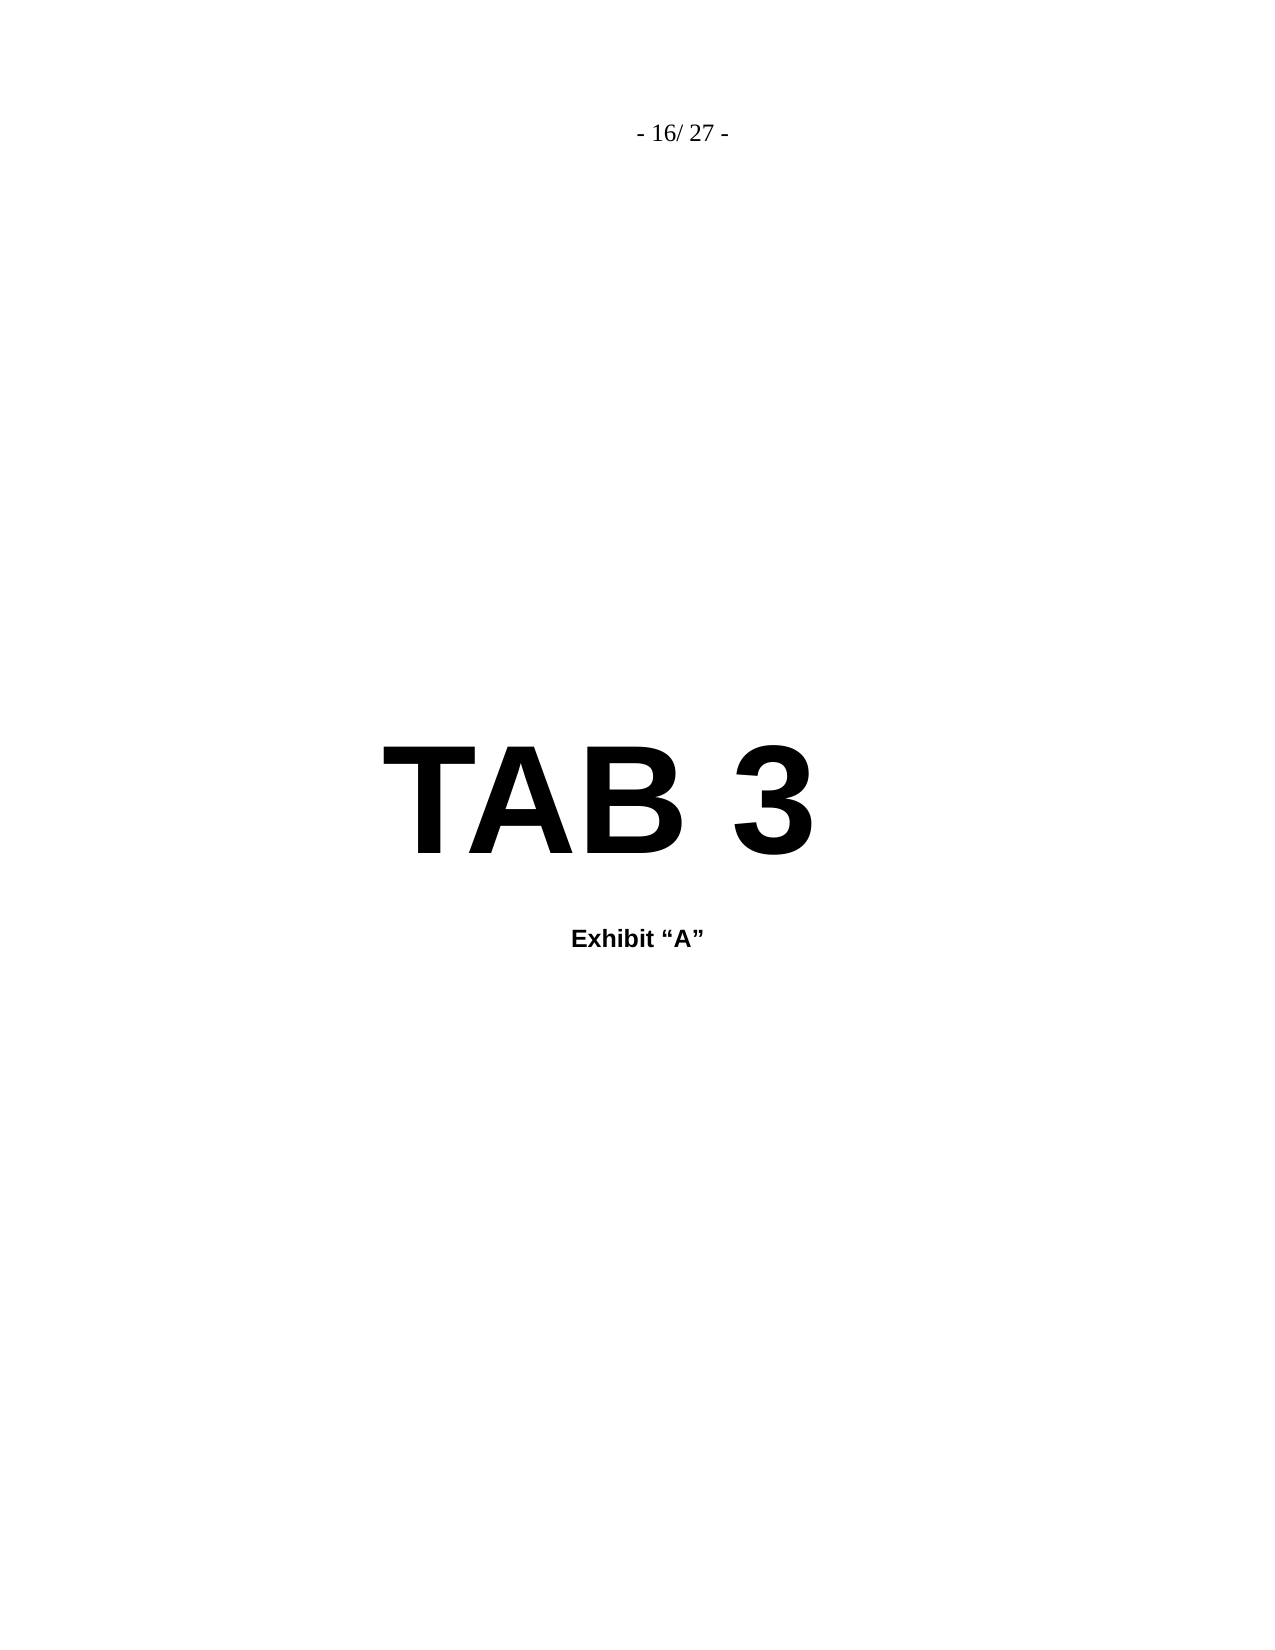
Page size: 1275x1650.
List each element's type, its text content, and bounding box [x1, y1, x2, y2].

subtitle Exhibit “A” [118, 924, 1157, 952]
